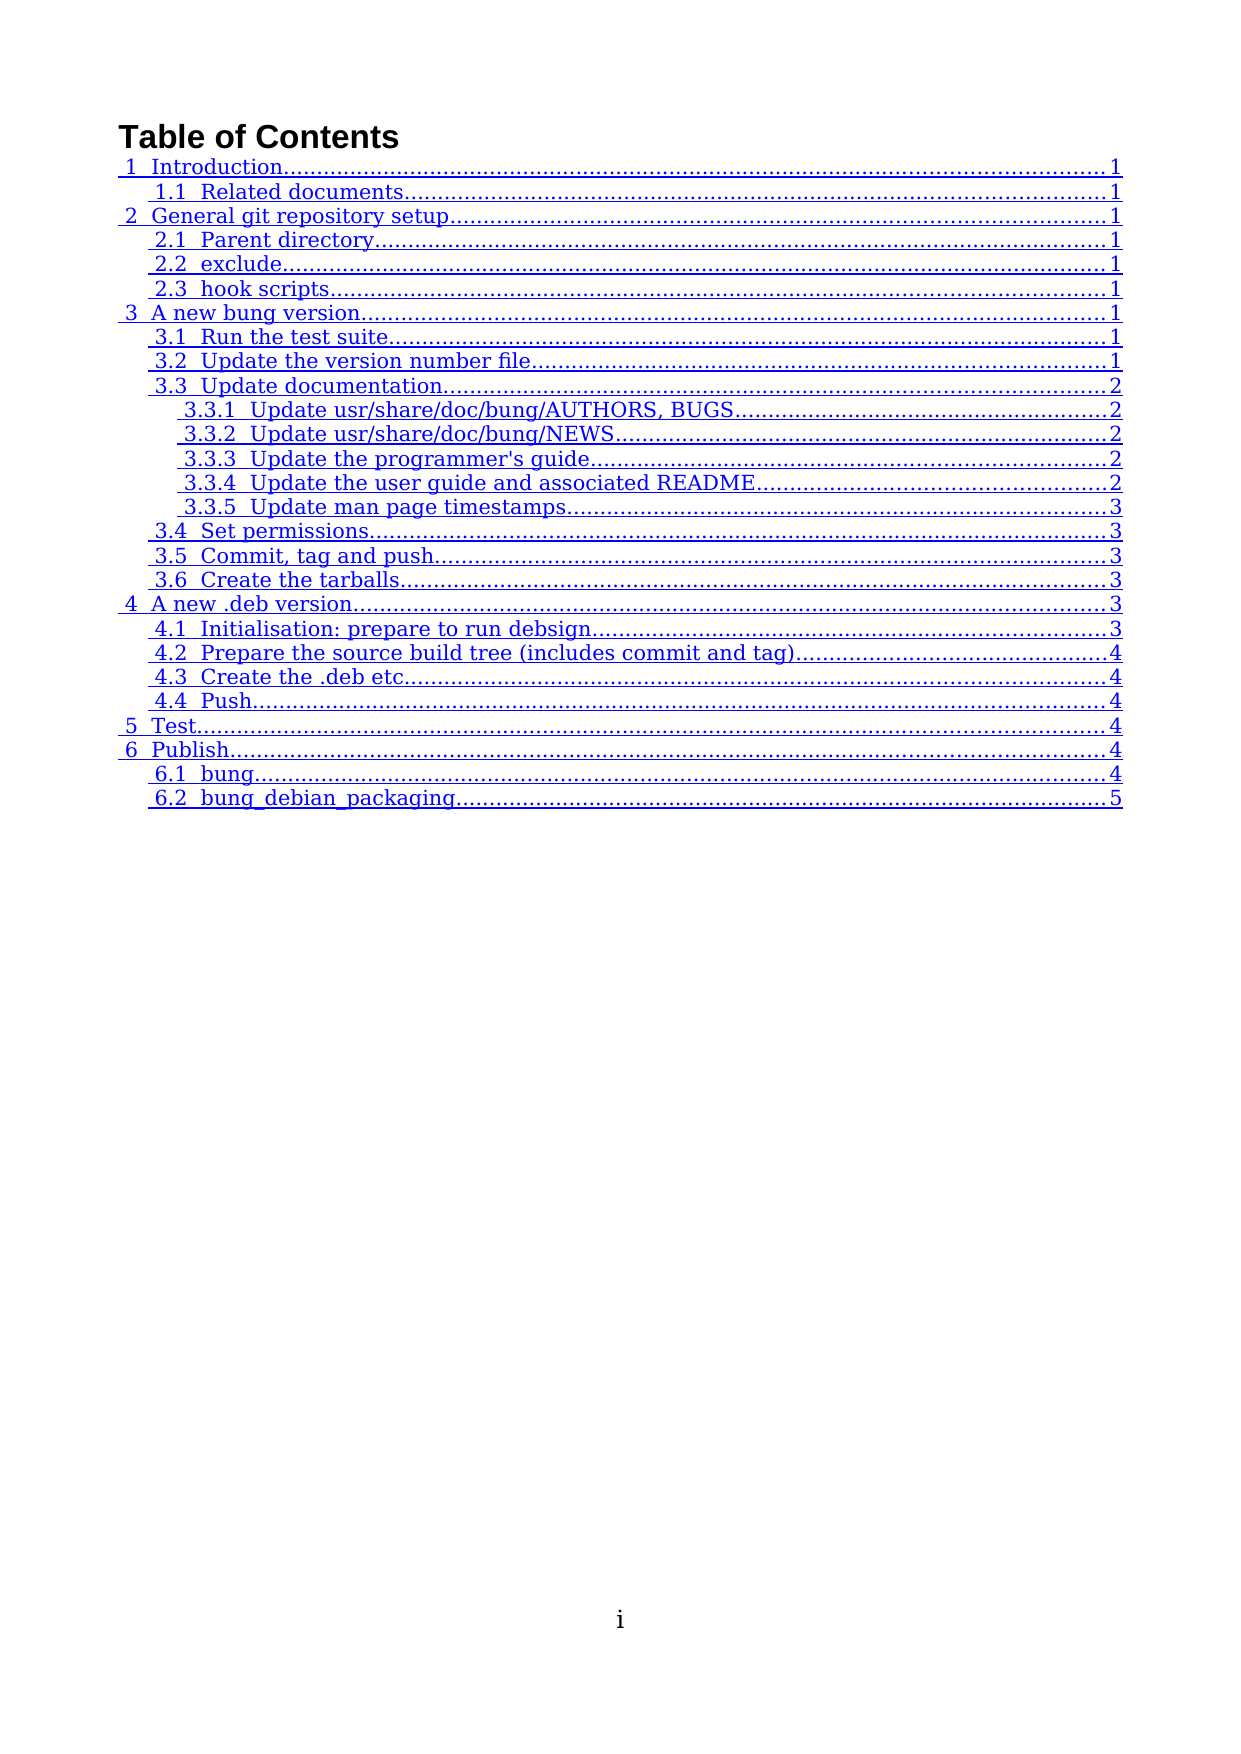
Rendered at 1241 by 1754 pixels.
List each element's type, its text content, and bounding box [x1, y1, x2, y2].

text 2 General git repository setup 1 [118, 204, 1122, 225]
text 3.3.4 Update the user guide and associated README 2 [177, 471, 1122, 492]
text 1.1 Related documents 1 [148, 180, 1122, 201]
text 3.3.3 Update the programmer's guide 2 [177, 447, 1122, 468]
text 6.1 bung 4 [148, 762, 1122, 783]
text 4.1 Initialisation: prepare to run debsign 3 [148, 617, 1122, 638]
text 3 A new bung version 1 [118, 301, 1122, 322]
text 3.1 Run the test suite 1 [148, 325, 1122, 346]
text 4.3 Create the .deb etc. 4 [148, 665, 1122, 686]
text 1 Introduction 1 [118, 155, 1122, 176]
text 6.2 bung_debian_packaging 5 [148, 786, 1122, 807]
text 2.2 exclude 1 [148, 252, 1122, 273]
text 6 Publish 4 [118, 738, 1122, 759]
text 3.6 Create the tarballs 3 [148, 568, 1122, 589]
text 3.3 Update documentation 2 [148, 374, 1122, 395]
text 2.1 Parent directory 1 [148, 228, 1122, 249]
text 3.2 Update the version number file 1 [148, 349, 1122, 370]
text 5 Test 4 [118, 714, 1122, 735]
text 3.5 Commit, tag and push 3 [148, 544, 1122, 565]
text 3.4 Set permissions 3 [148, 519, 1122, 540]
text 3.3.1 Update usr/share/doc/bung/AUTHORS, BUGS 2 [177, 398, 1122, 419]
text 2.3 hook scripts 1 [148, 277, 1122, 298]
text 3.3.5 Update man page timestamps 3 [177, 495, 1122, 516]
text 3.3.2 Update usr/share/doc/bung/NEWS 2 [177, 422, 1122, 443]
text 4 A new .deb version 3 [118, 592, 1122, 613]
text 4.4 Push 4 [148, 689, 1122, 710]
subtitle Table of Contents [118, 118, 1122, 155]
text 4.2 Prepare the source build tree (includes commit and tag) 4 [148, 641, 1122, 662]
